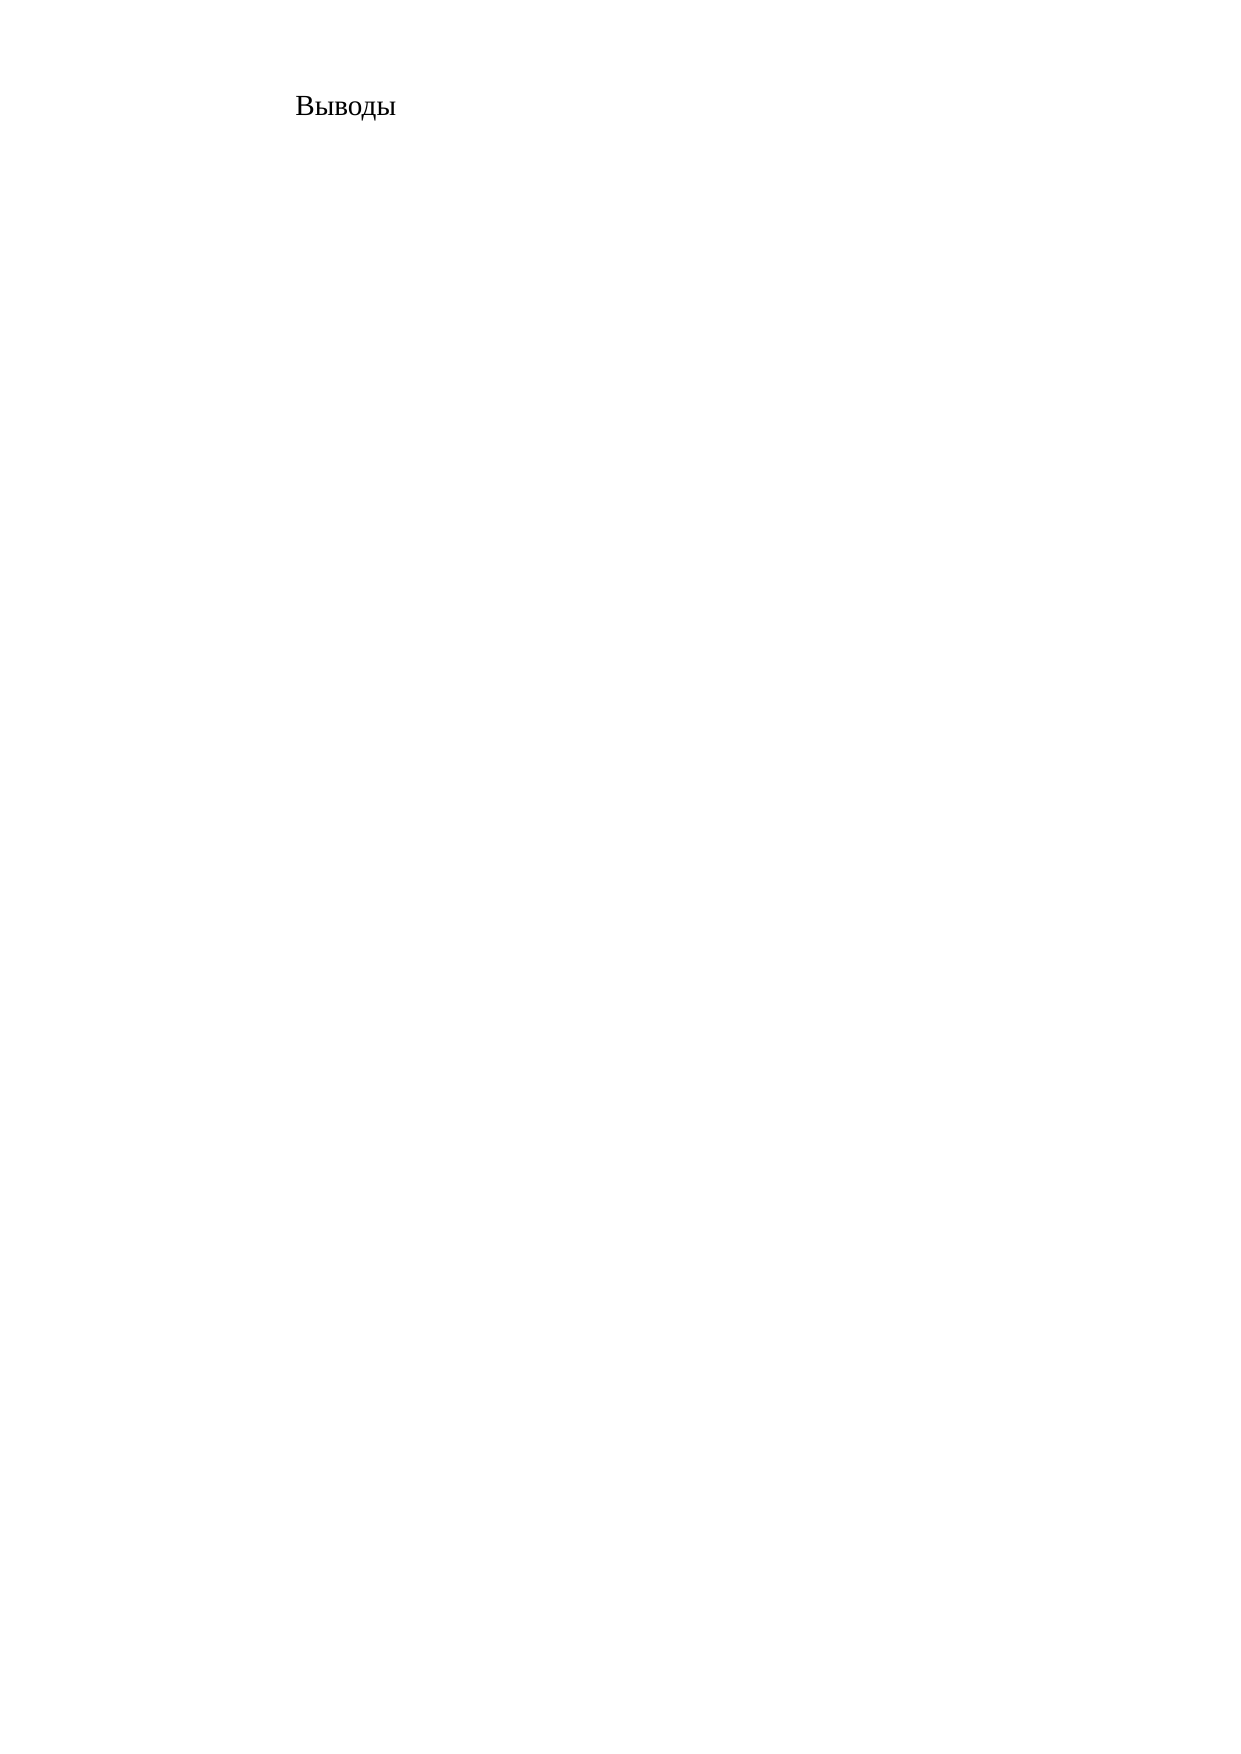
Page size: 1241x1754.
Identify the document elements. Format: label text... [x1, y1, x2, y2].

text Выводы [207, 88, 1152, 122]
